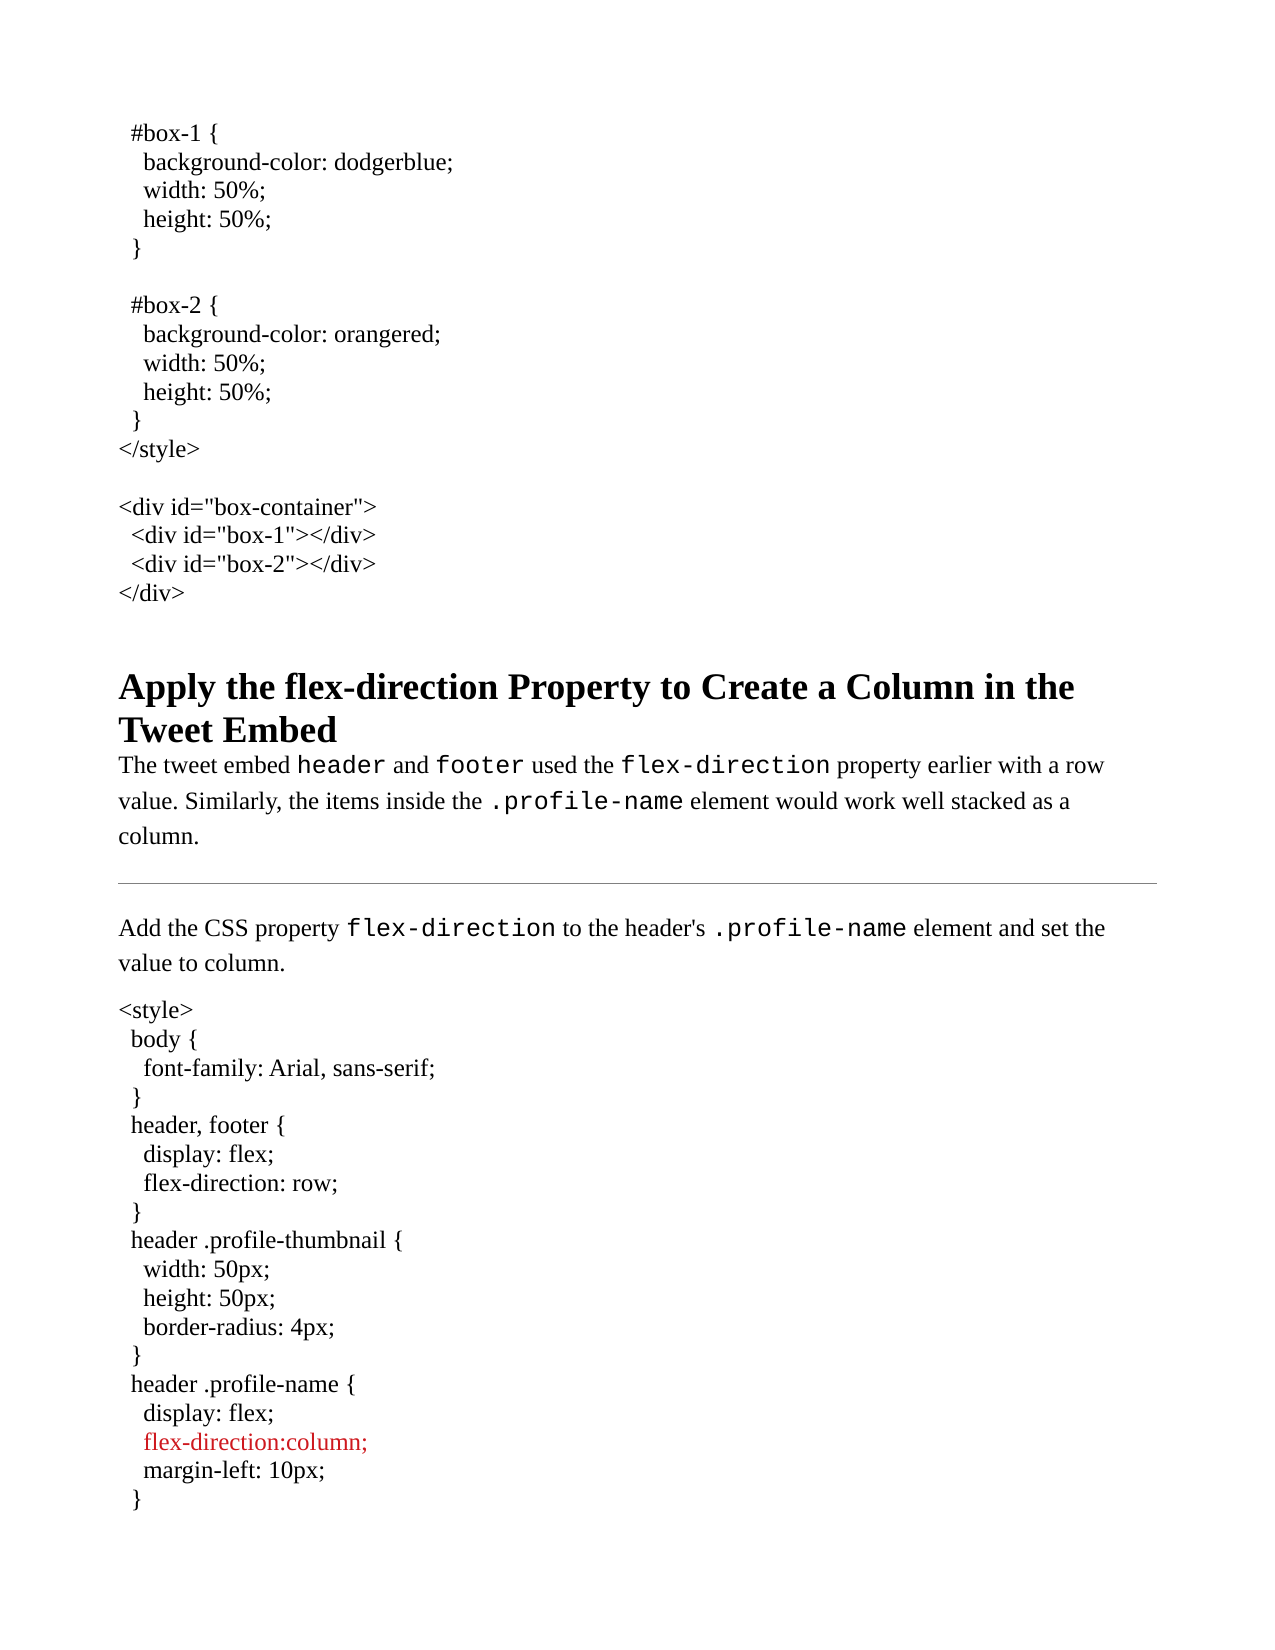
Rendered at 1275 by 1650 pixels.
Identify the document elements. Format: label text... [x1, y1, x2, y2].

text height: 50%; [118, 204, 1157, 233]
text width: 50%; [118, 348, 1157, 377]
text height: 50px; [118, 1283, 1157, 1312]
text display: flex; [118, 1139, 1157, 1168]
text <style> [118, 995, 1157, 1024]
text } [118, 1082, 1157, 1110]
text header, footer { [118, 1110, 1157, 1139]
text flex-direction:column; [118, 1427, 1157, 1455]
text #box-2 { [118, 291, 1157, 319]
text } [118, 233, 1157, 262]
text height: 50%; [118, 377, 1157, 406]
text width: 50px; [118, 1254, 1157, 1283]
text <div id="box-container"> [118, 492, 1157, 521]
text <div id="box-2"></div> [118, 549, 1157, 578]
text } [118, 406, 1157, 434]
text </div> [118, 578, 1157, 607]
text The tweet embed header and footer used the flex-direction property earlier with a row value. Similarly, the items inside the .profile-name element would work well stacked as a column. [118, 751, 1157, 849]
text margin-left: 10px; [118, 1455, 1157, 1484]
text background-color: orangered; [118, 319, 1157, 348]
text border-radius: 4px; [118, 1312, 1157, 1340]
text display: flex; [118, 1398, 1157, 1427]
text Add the CSS property flex-direction to the header's .profile-name element and set the value to column. [118, 913, 1157, 976]
text </style> [118, 434, 1157, 463]
text <div id="box-1"></div> [118, 521, 1157, 549]
text background-color: dodgerblue; [118, 147, 1157, 176]
text header .profile-thumbnail { [118, 1225, 1157, 1254]
text } [118, 1197, 1157, 1225]
text width: 50%; [118, 176, 1157, 204]
text flex-direction: row; [118, 1168, 1157, 1197]
subtitle Apply the flex-direction Property to Create a Column in the Tweet Embed [118, 664, 1157, 751]
text #box-1 { [118, 118, 1157, 147]
text header .profile-name { [118, 1369, 1157, 1398]
text body { [118, 1024, 1157, 1053]
text } [118, 1484, 1157, 1513]
text font-family: Arial, sans-serif; [118, 1053, 1157, 1082]
text } [118, 1340, 1157, 1369]
